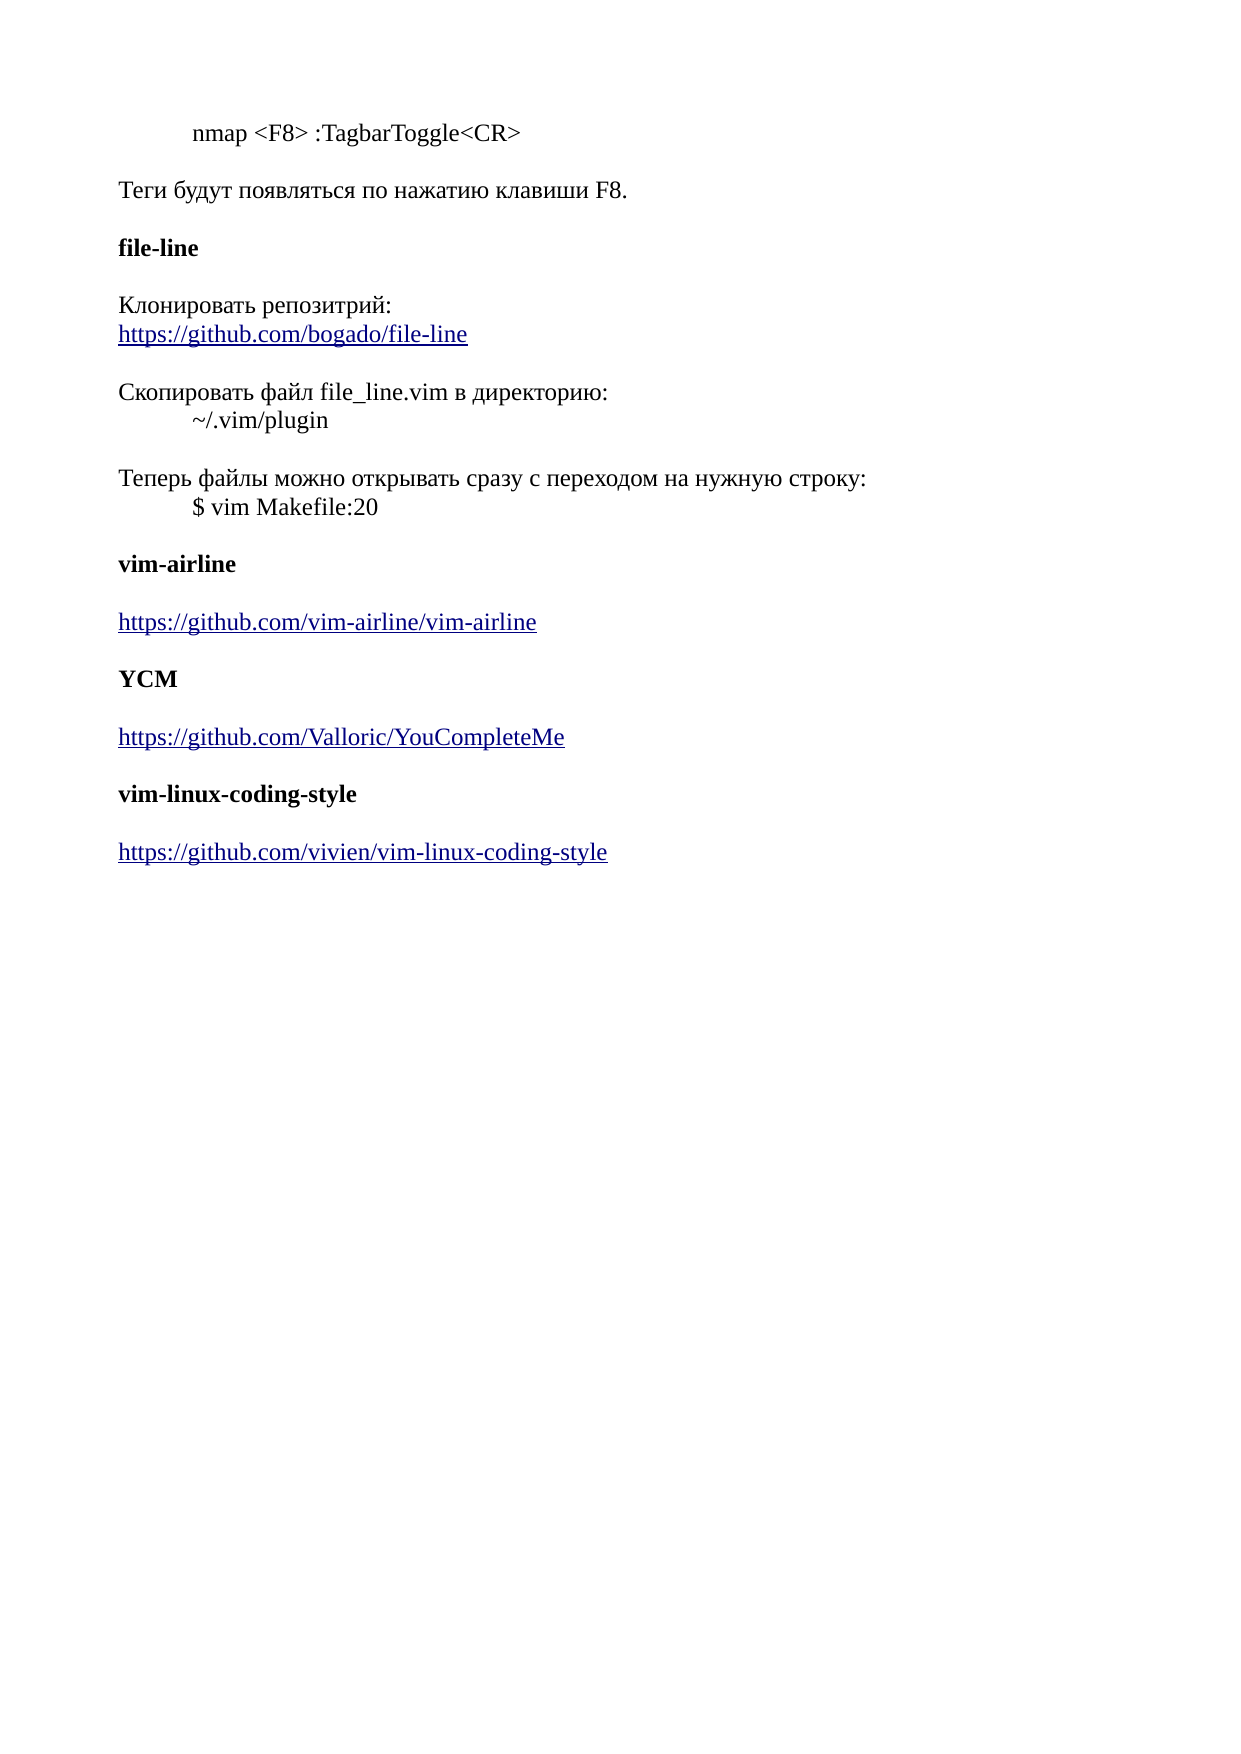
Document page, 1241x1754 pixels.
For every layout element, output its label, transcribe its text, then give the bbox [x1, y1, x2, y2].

text https://github.com/vim-airline/vim-airline [118, 607, 1122, 636]
text Клонировать репозитрий: [118, 291, 1122, 319]
text Теги будут появляться по нажатию клавиши F8. [118, 176, 1122, 204]
text vim-airline [118, 549, 1122, 578]
text https://github.com/vivien/vim-linux-coding-style [118, 837, 1122, 866]
text https://github.com/Valloric/YouCompleteMe [118, 722, 1122, 751]
text Скопировать файл file_line.vim в директорию: [118, 377, 1122, 406]
text file-line [118, 233, 1122, 262]
text https://github.com/bogado/file-line [118, 319, 1122, 348]
text nmap <F8> :TagbarToggle<CR> [118, 118, 1122, 147]
text YCM [118, 664, 1122, 693]
text $ vim Makefile:20 [118, 492, 1122, 521]
text Теперь файлы можно открывать сразу с переходом на нужную строку: [118, 463, 1122, 492]
text ~/.vim/plugin [118, 406, 1122, 434]
text vim-linux-coding-style [118, 779, 1122, 808]
